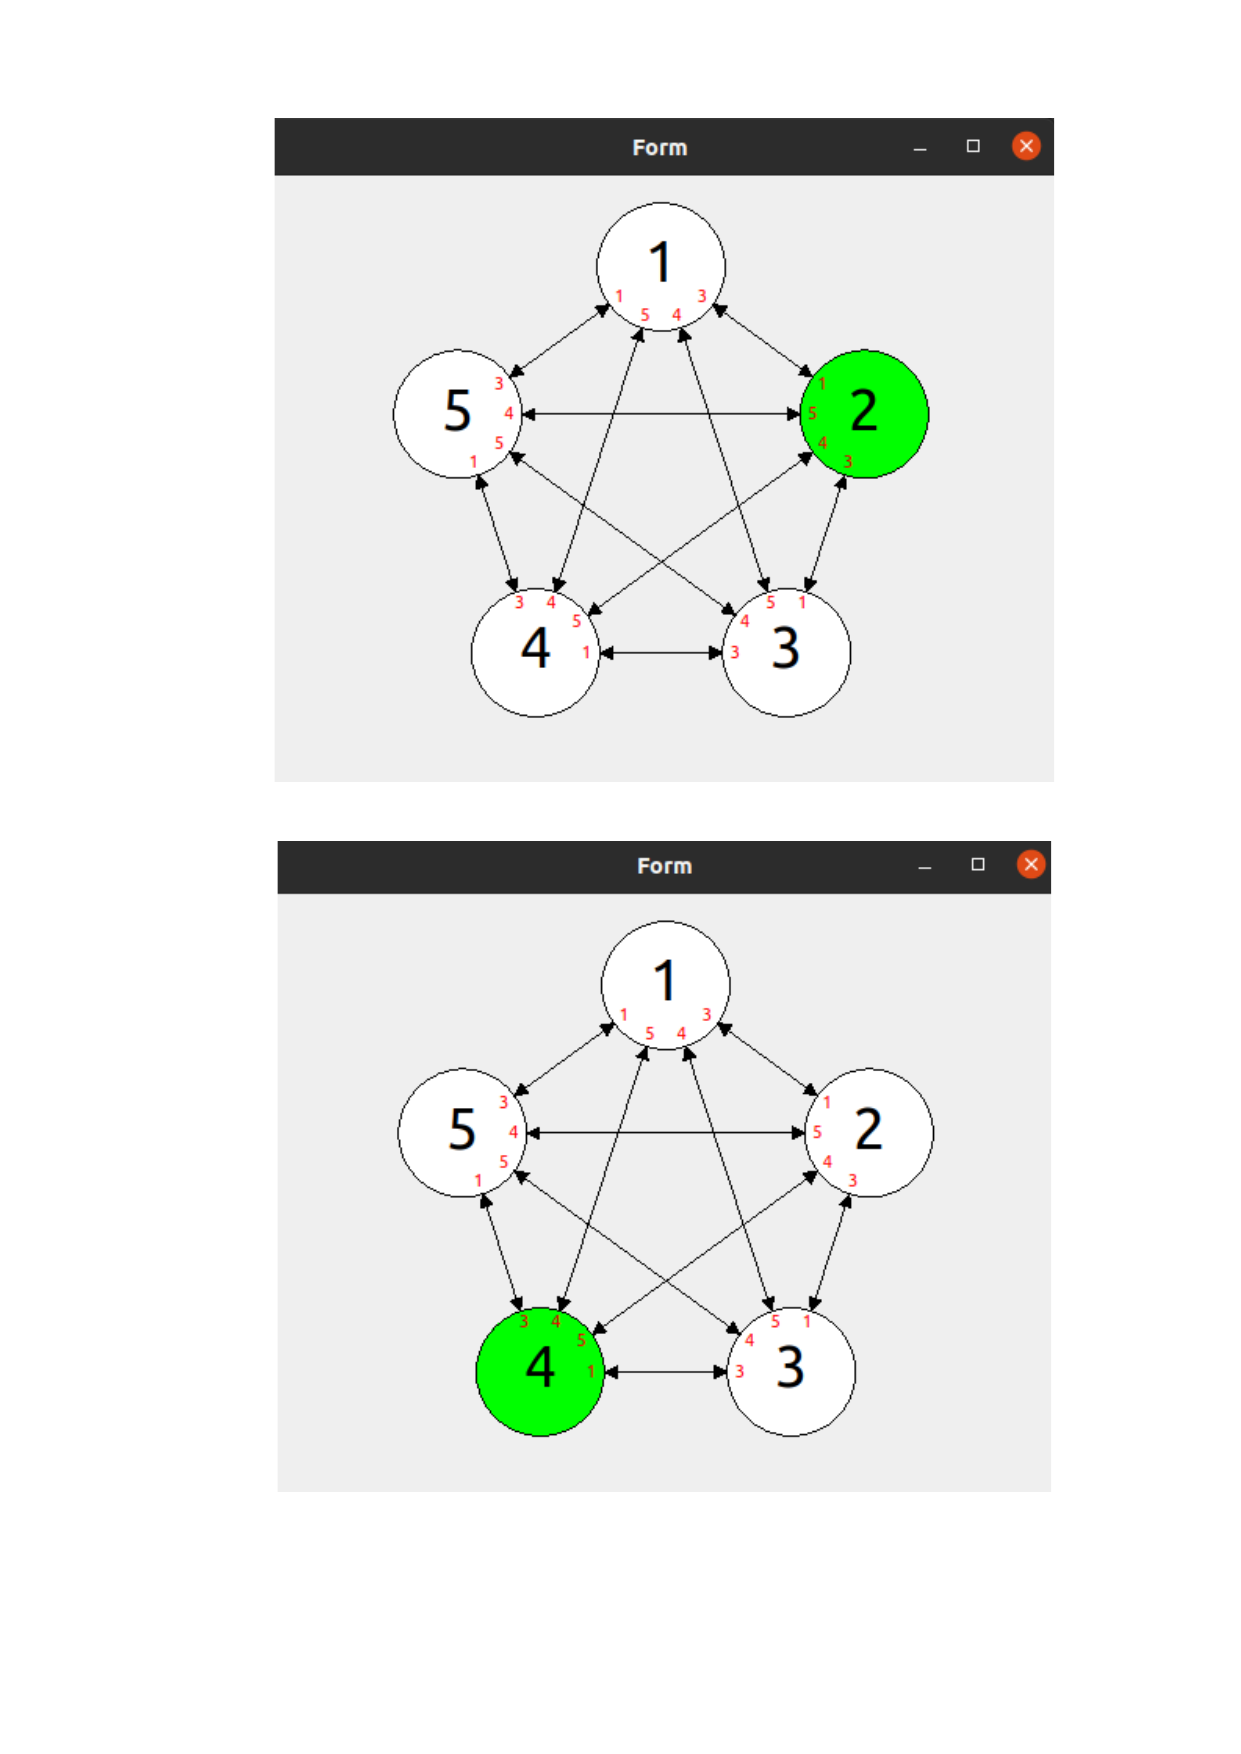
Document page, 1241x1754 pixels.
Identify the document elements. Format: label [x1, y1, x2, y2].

picture [274, 118, 1055, 782]
picture [277, 841, 1052, 1492]
